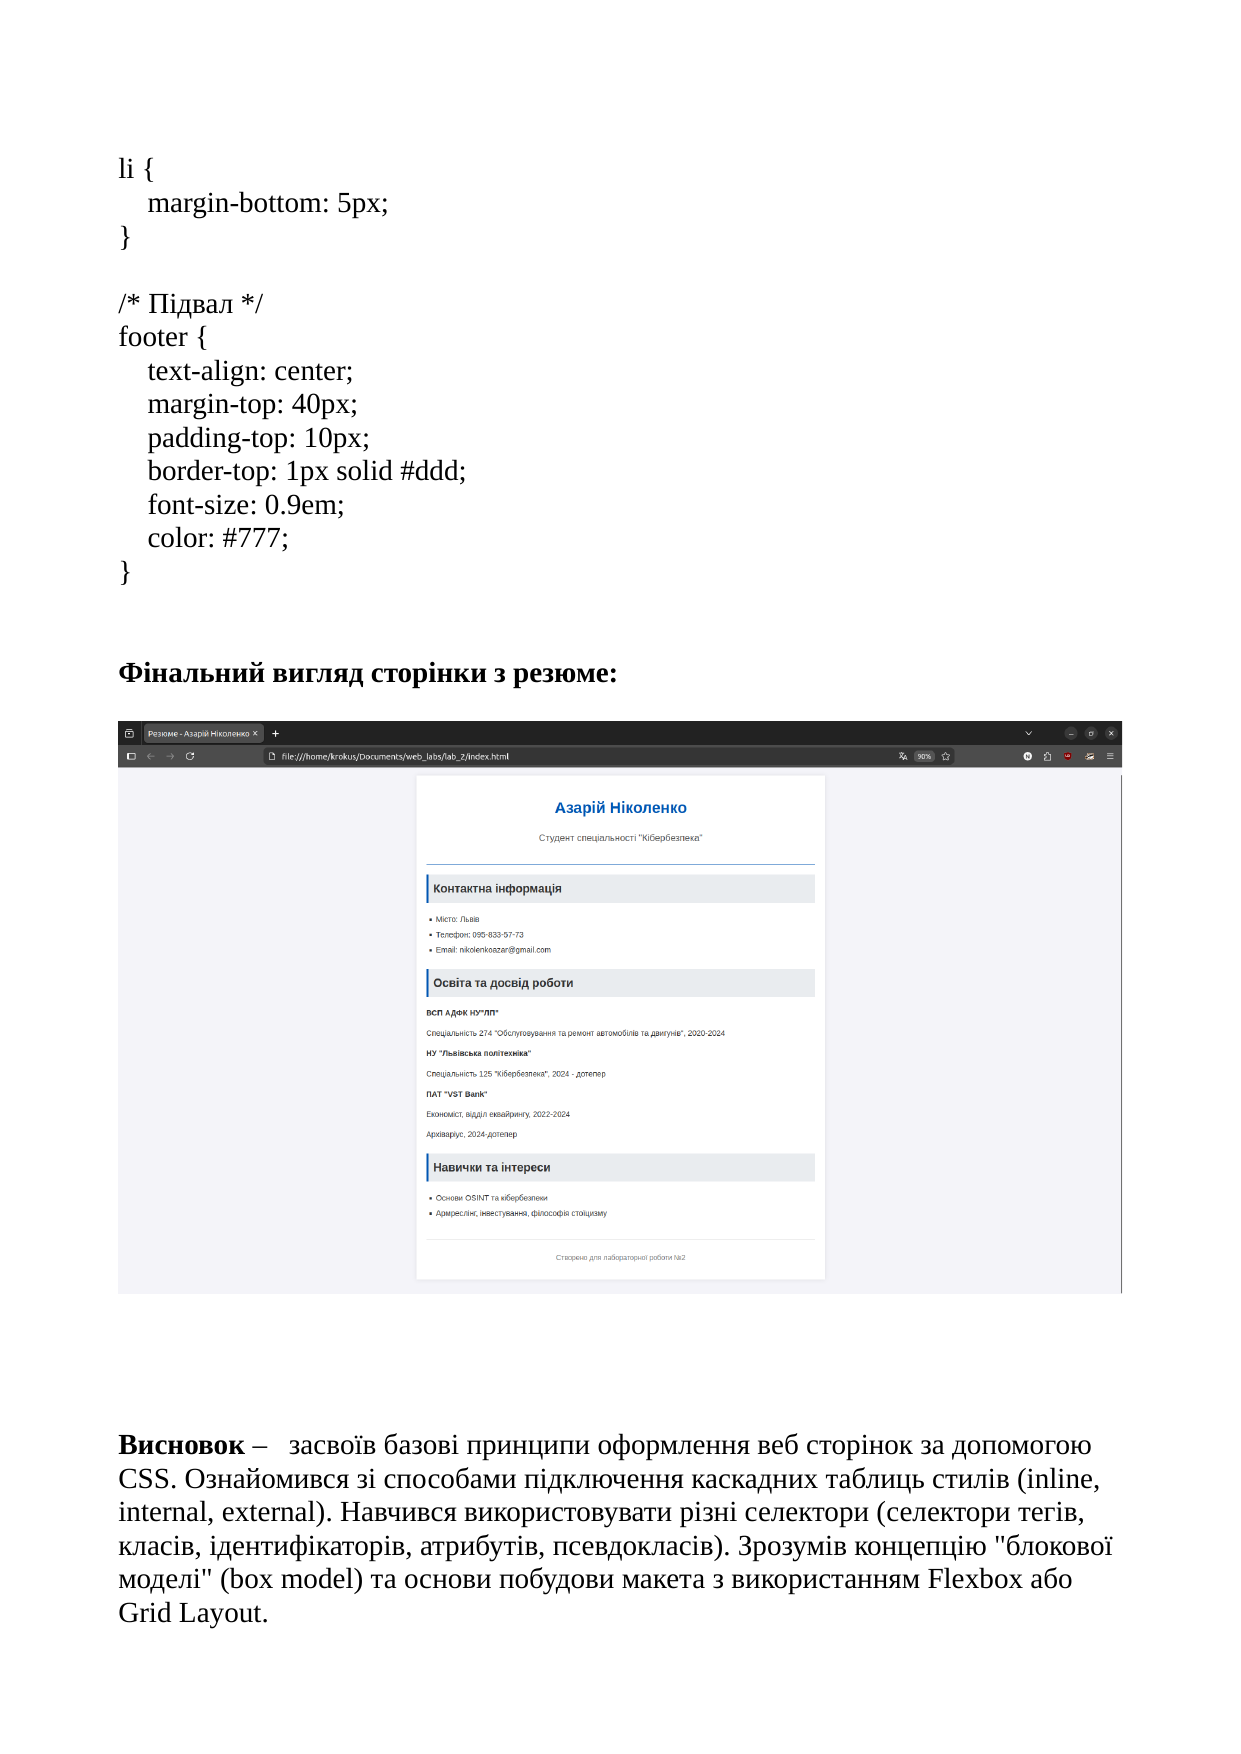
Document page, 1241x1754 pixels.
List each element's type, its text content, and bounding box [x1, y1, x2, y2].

text /* Підвал */ [118, 286, 1122, 319]
text color: #777; [118, 521, 1122, 554]
text border-top: 1px solid #ddd; [118, 453, 1122, 487]
text } [118, 219, 1122, 252]
text } [118, 554, 1122, 588]
text margin-top: 40px; [118, 386, 1122, 420]
text Висновок – засвоїв базові принципи оформлення веб сторінок за допомогою CSS. Ознайомився зі способами підключення каскадних таблиць стилів (inline, internal, external). Навчився використовувати різні селектори (селектори тегів, класів, ідентифікаторів, атрибутів, псевдокласів). Зрозумів концепцію "блокової моделі" (box model) та основи побудови макета з використанням Flexbox або Grid Layout. [118, 1427, 1122, 1629]
text text-align: center; [118, 353, 1122, 386]
picture [118, 721, 1123, 1294]
text Фінальний вигляд сторінки з резюме: [118, 655, 1122, 688]
text margin-bottom: 5px; [118, 185, 1122, 219]
text footer { [118, 319, 1122, 353]
text font-size: 0.9em; [118, 487, 1122, 521]
text padding-top: 10px; [118, 420, 1122, 453]
text li { [118, 152, 1122, 185]
